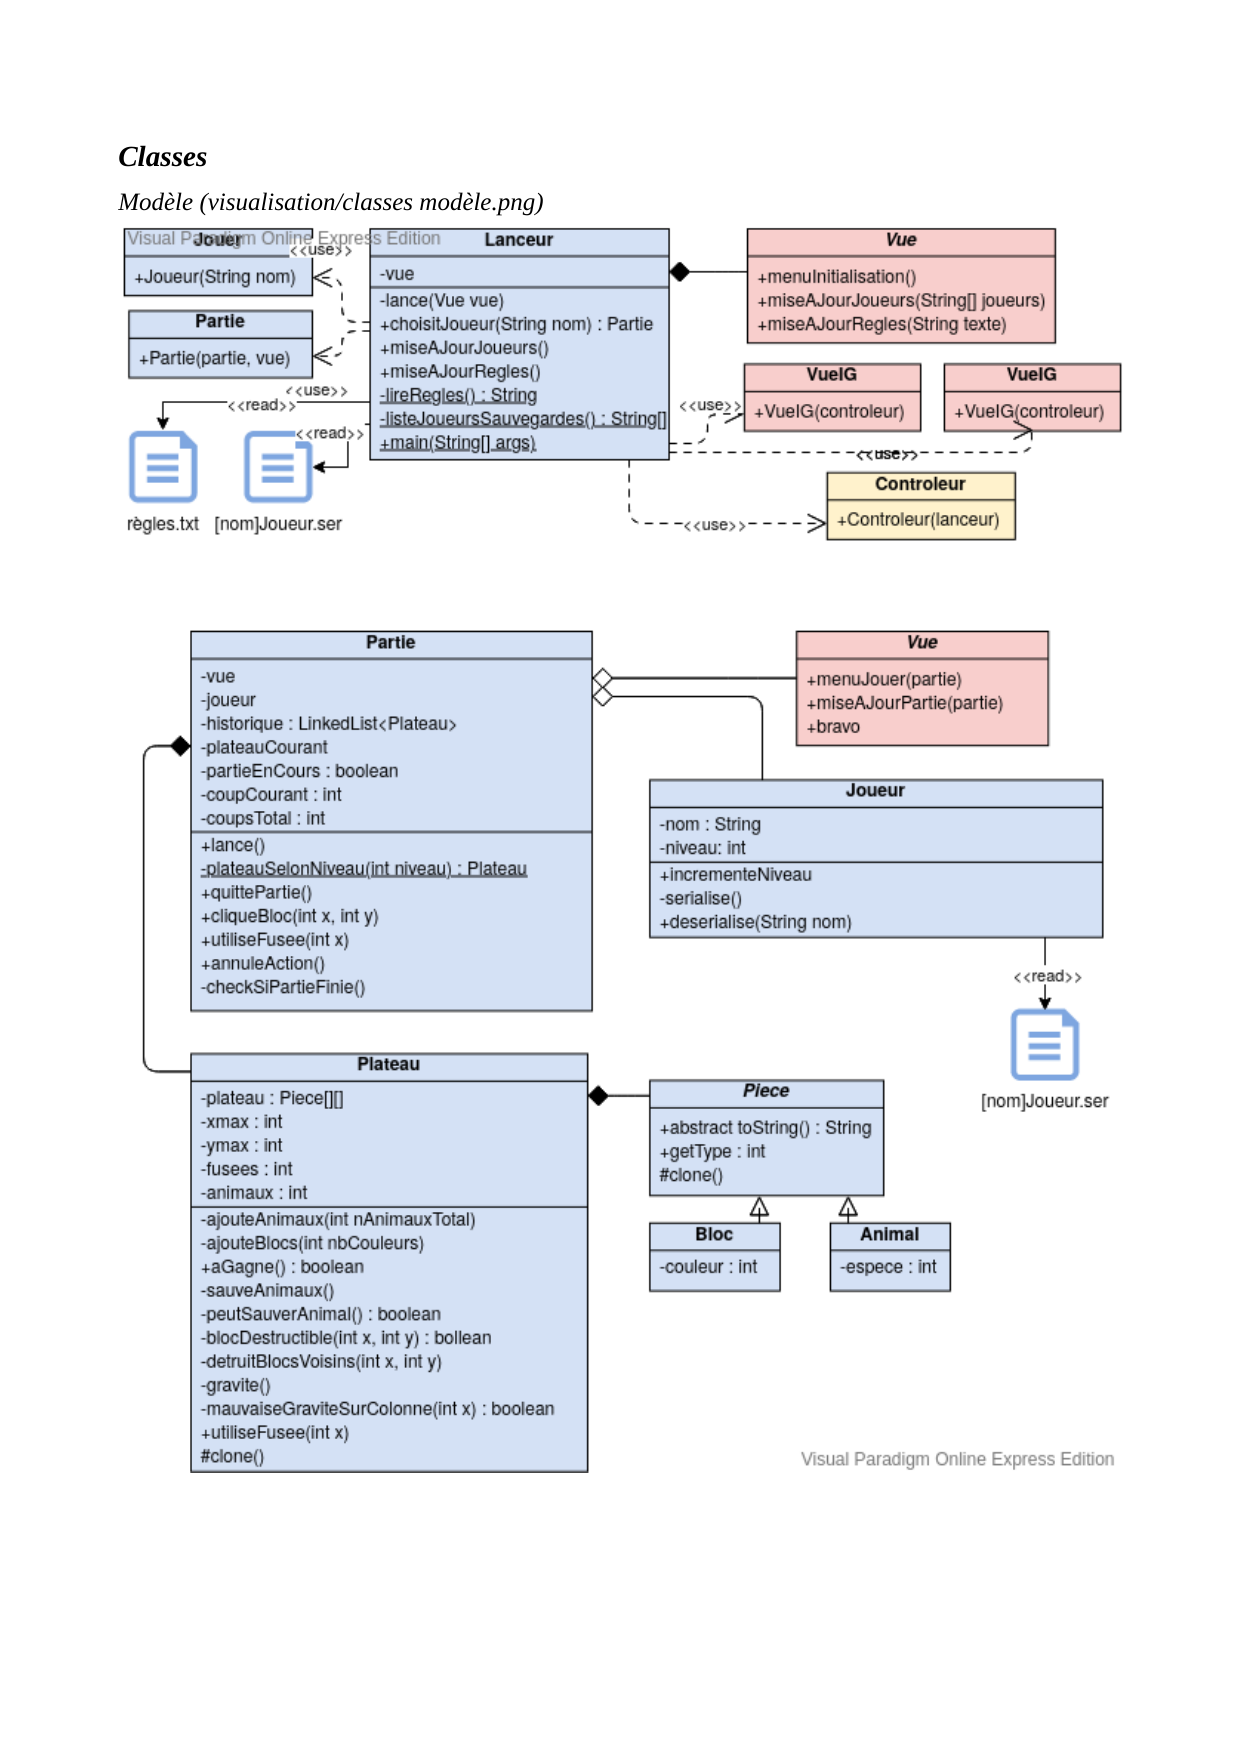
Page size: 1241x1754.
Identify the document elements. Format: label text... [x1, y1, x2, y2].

picture [118, 221, 1123, 1473]
subtitle Modèle (visualisation/classes modèle.png) [118, 187, 1122, 216]
subtitle Classes [118, 139, 1122, 172]
